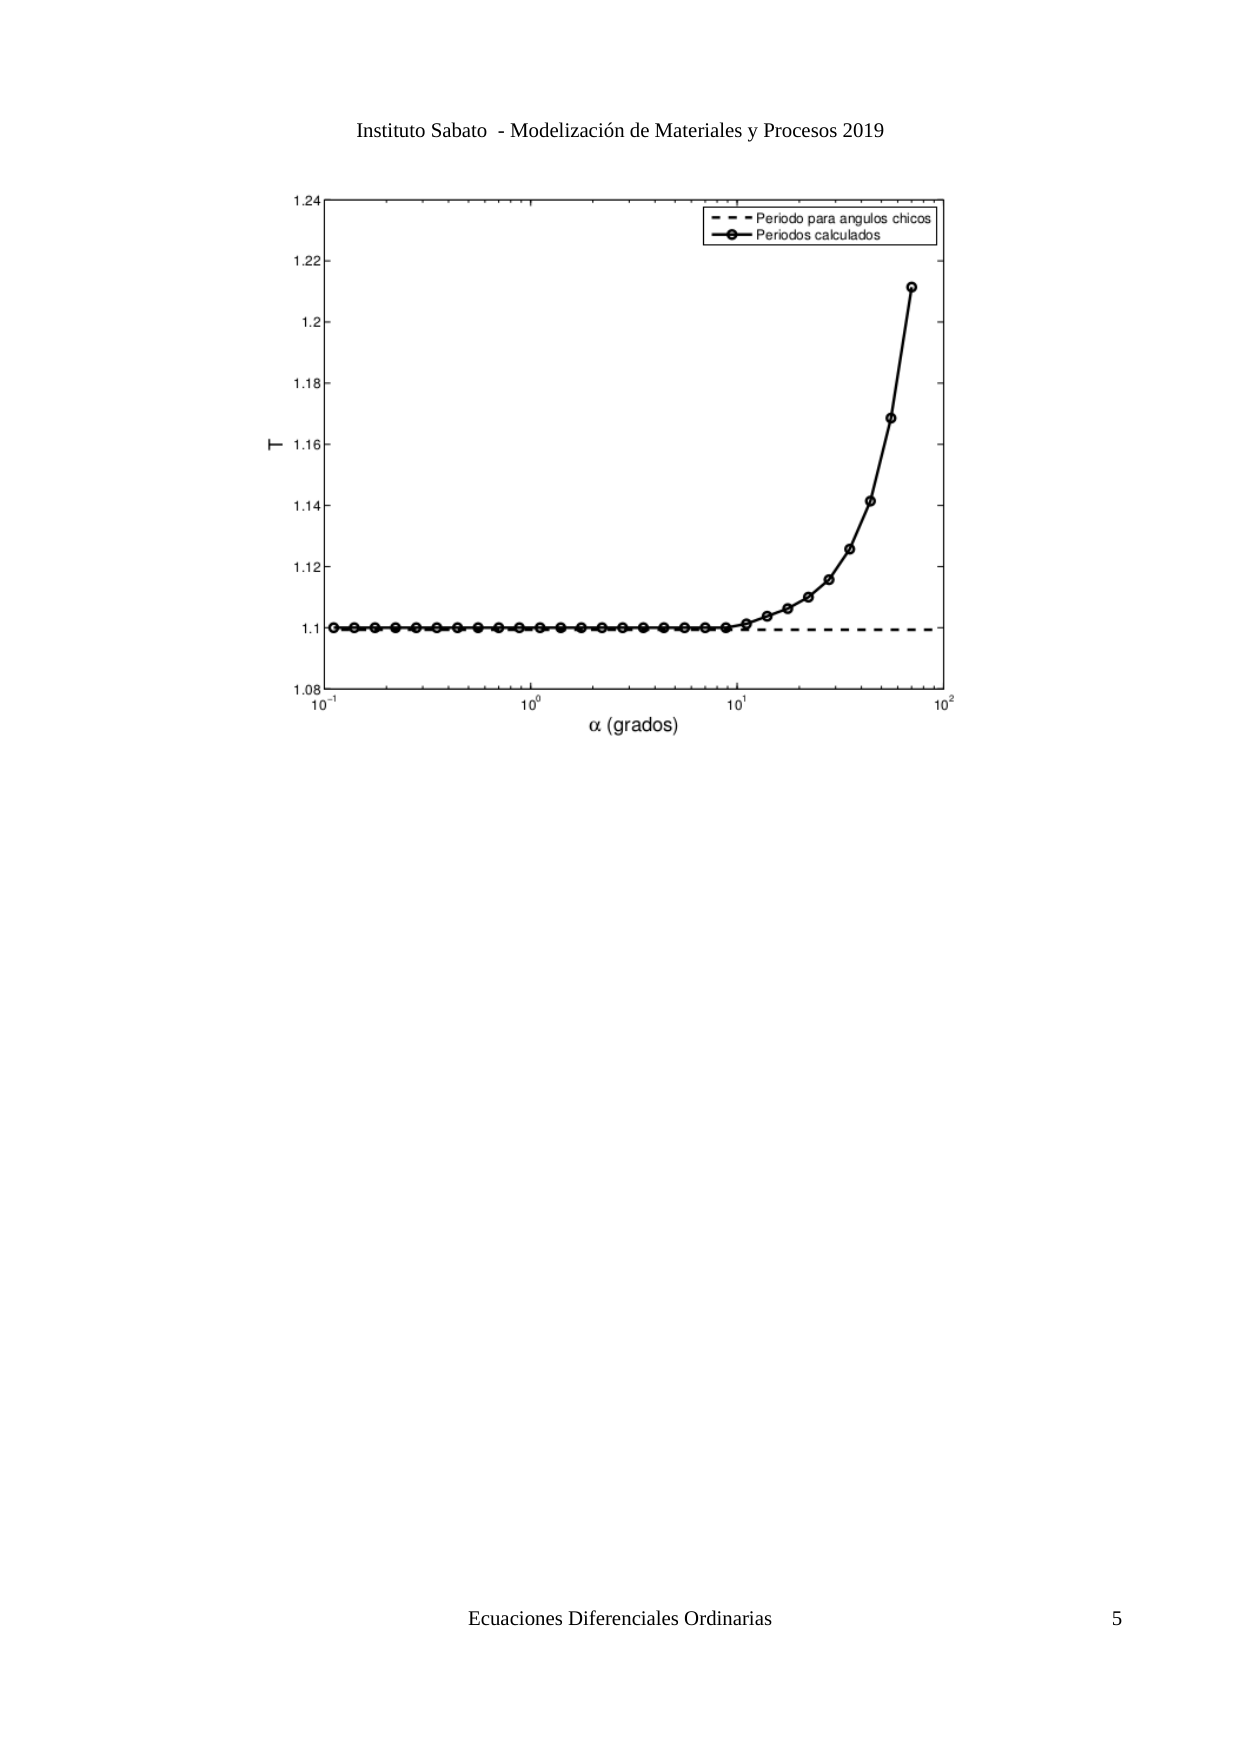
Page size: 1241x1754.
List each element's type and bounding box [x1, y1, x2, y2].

picture [265, 177, 975, 750]
